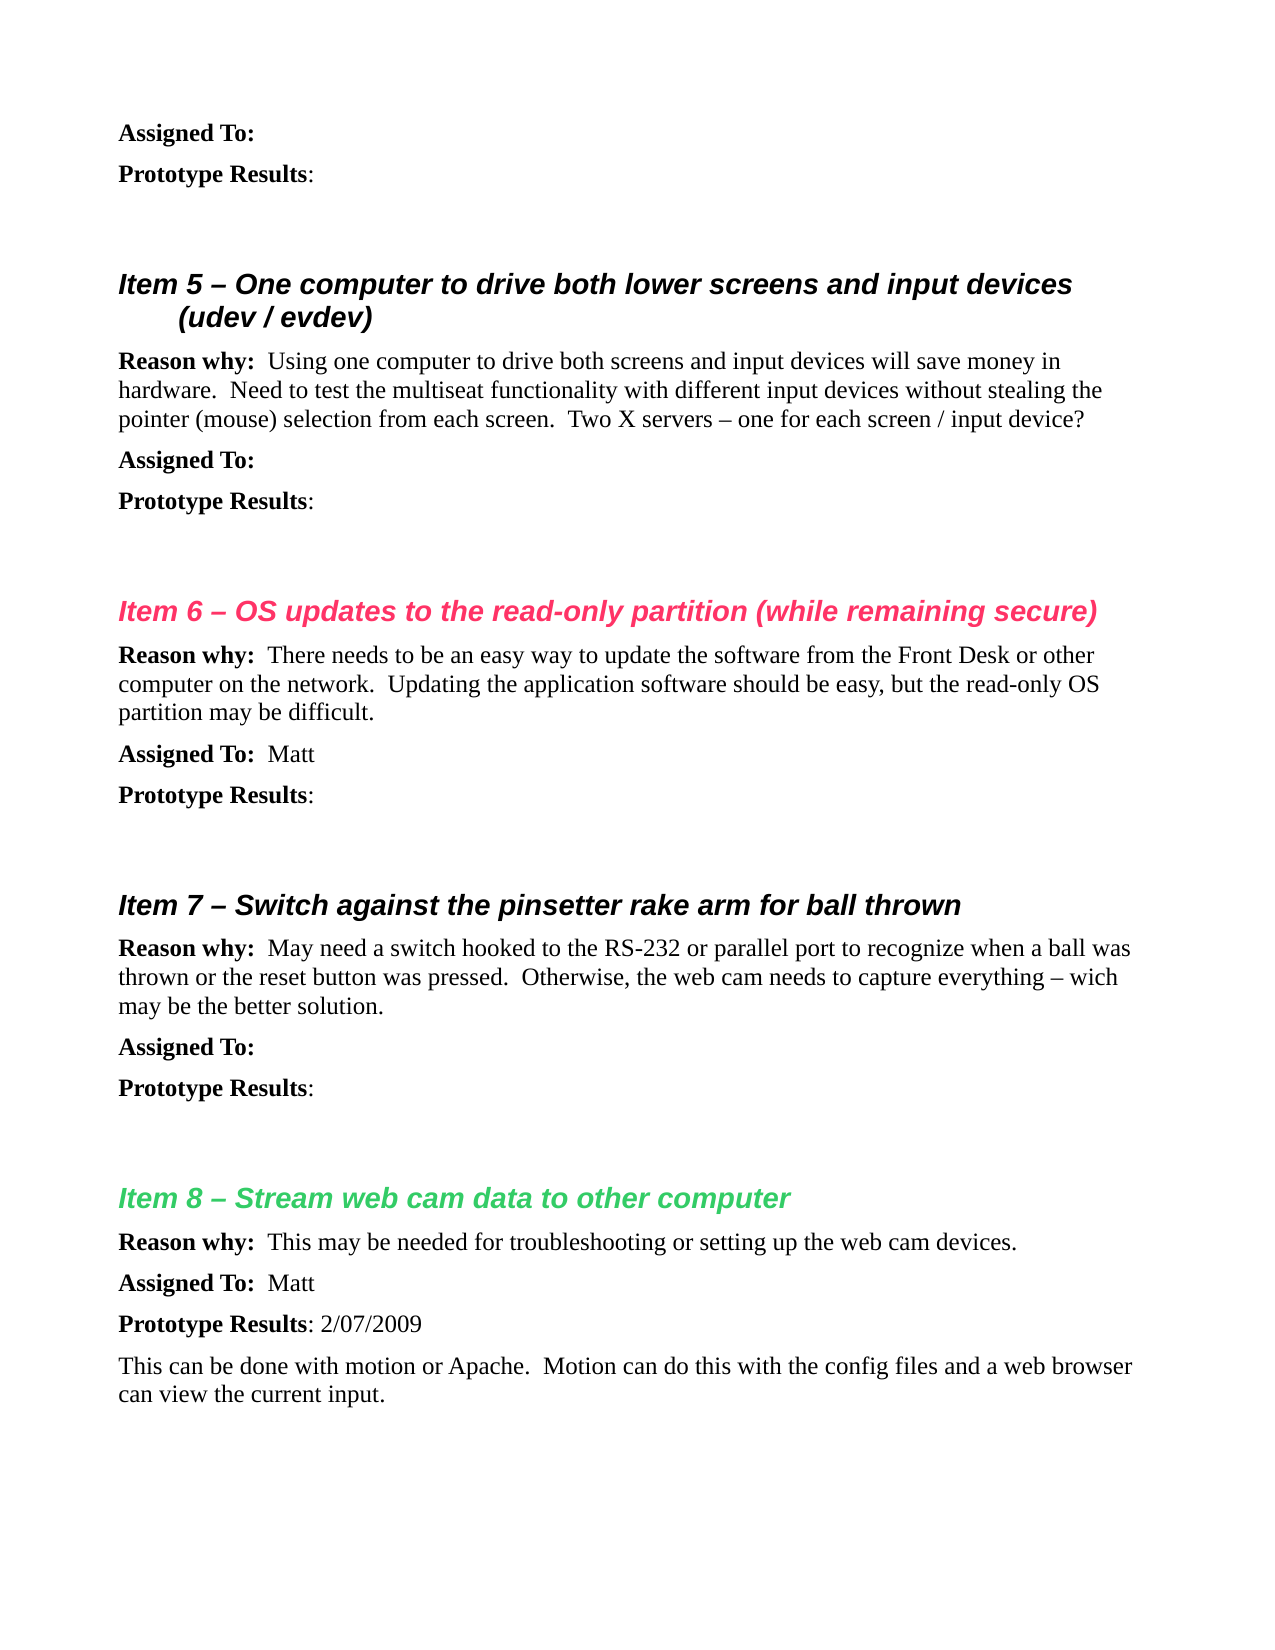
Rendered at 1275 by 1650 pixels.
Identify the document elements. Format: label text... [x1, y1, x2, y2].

text Prototype Results: [118, 486, 1157, 515]
text Assigned To: [118, 445, 1157, 474]
text Assigned To: [118, 118, 1157, 147]
text Reason why: May need a switch hooked to the RS-232 or parallel port to recognize when a ball was thrown or the reset button was pressed. Otherwise, the web cam needs to capture everything – wich may be the better solution. [118, 933, 1157, 1020]
text This can be done with motion or Apache. Motion can do this with the config files and a web browser can view the current input. [118, 1351, 1157, 1408]
text Assigned To: Matt [118, 1268, 1157, 1297]
text Assigned To: [118, 1032, 1157, 1061]
text Assigned To: Matt [118, 739, 1157, 767]
text Prototype Results: [118, 1073, 1157, 1102]
text Prototype Results: [118, 159, 1157, 188]
subtitle Item 5 – One computer to drive both lower screens and input devices (udev / evdev) [118, 267, 1157, 334]
text Prototype Results: 2/07/2009 [118, 1309, 1157, 1338]
text Reason why: This may be needed for troubleshooting or setting up the web cam devices. [118, 1227, 1157, 1256]
text Reason why: Using one computer to drive both screens and input devices will save money in hardware. Need to test the multiseat functionality with different input devices without stealing the pointer (mouse) selection from each screen. Two X servers – one for each screen / input device? [118, 346, 1157, 433]
subtitle Item 7 – Switch against the pinsetter rake arm for ball thrown [118, 887, 1157, 921]
subtitle Item 8 – Stream web cam data to other computer [118, 1181, 1157, 1214]
text Reason why: There needs to be an easy way to update the software from the Front Desk or other computer on the network. Updating the application software should be easy, but the read-only OS partition may be difficult. [118, 640, 1157, 726]
text Prototype Results: [118, 780, 1157, 809]
subtitle Item 6 – OS updates to the read-only partition (while remaining secure) [118, 594, 1157, 627]
